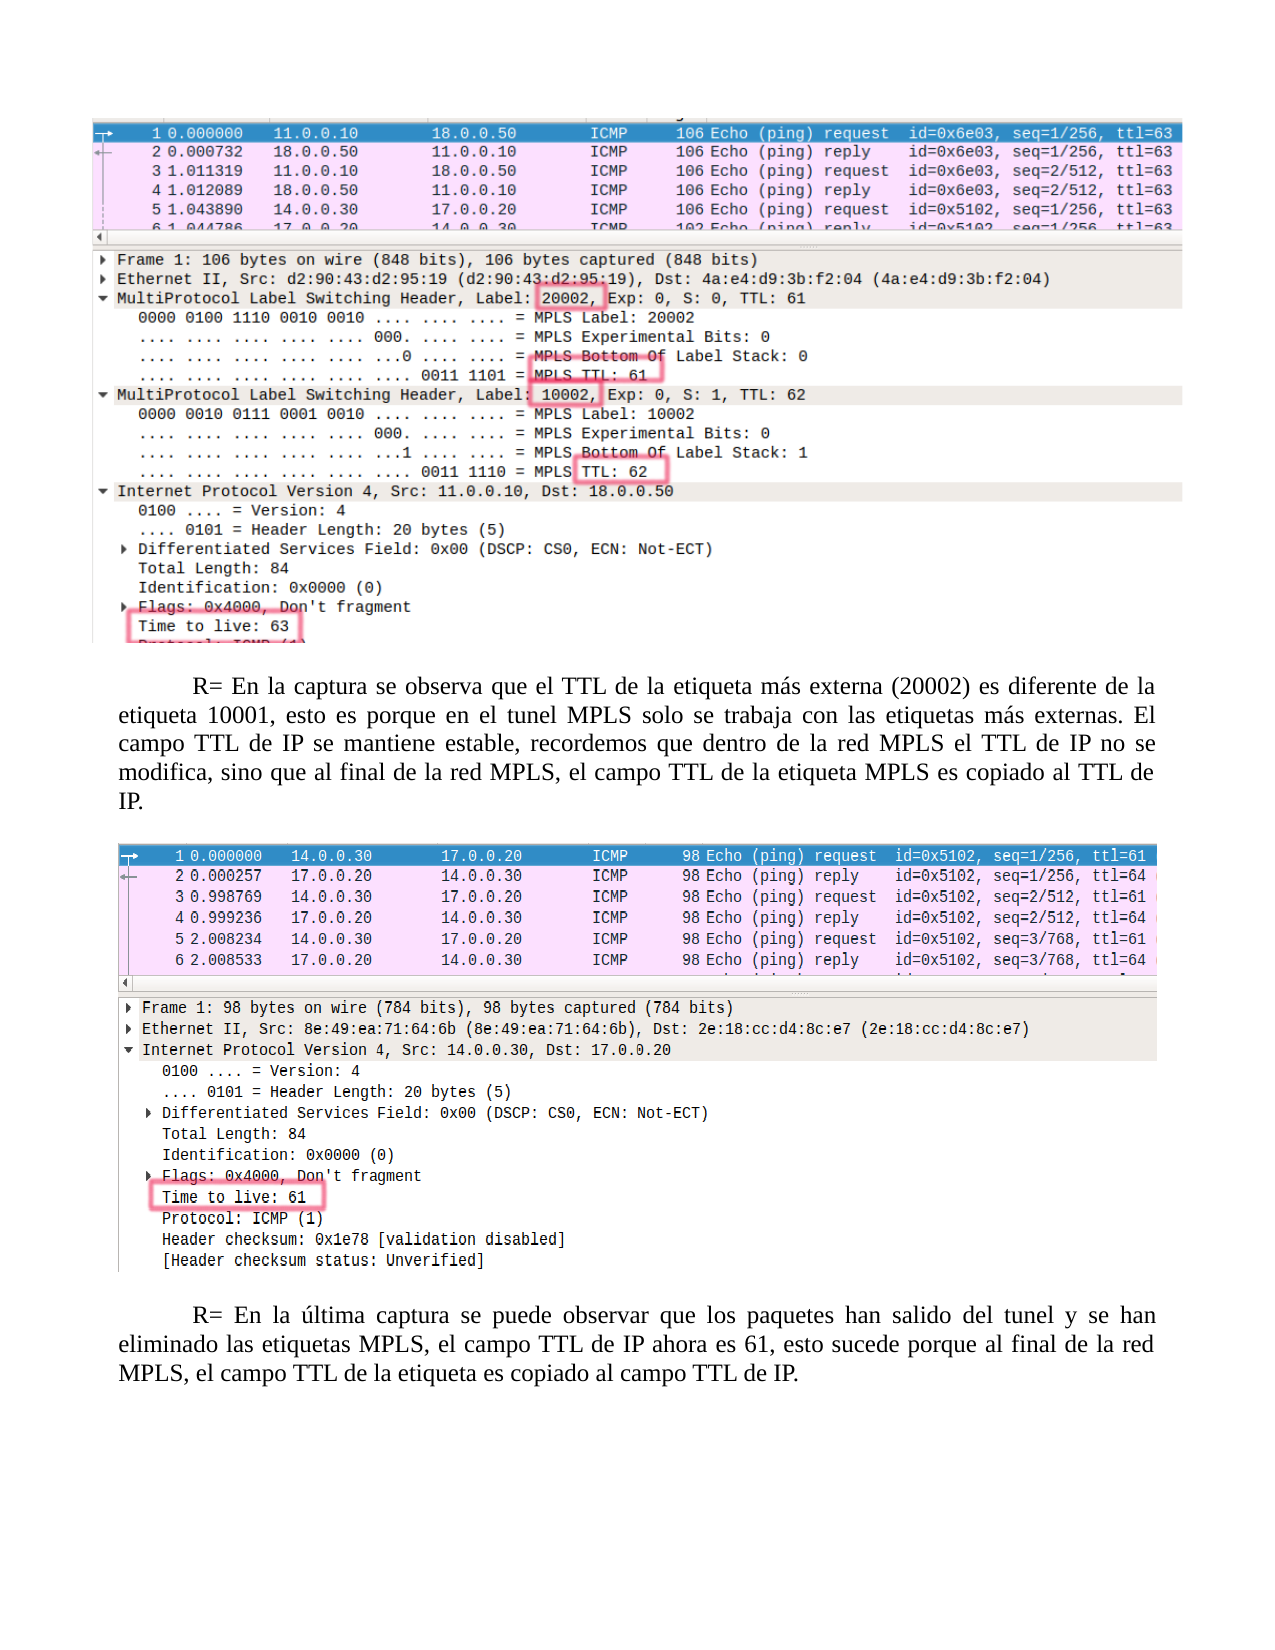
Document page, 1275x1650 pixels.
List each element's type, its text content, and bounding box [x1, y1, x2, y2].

picture [118, 843, 1157, 1272]
text R= En la última captura se puede observar que los paquetes han salido del tunel y se han eliminado las etiquetas MPLS, el campo TTL de IP ahora es 61, esto sucede porque al final de la red MPLS, el campo TTL de la etiqueta es copiado al campo TTL de IP. [118, 1300, 1157, 1387]
text R= En la captura se observa que el TTL de la etiqueta más externa (20002) es diferente de la etiqueta 10001, esto es porque en el tunel MPLS solo se trabaja con las etiquetas más externas. El campo TTL de IP se mantiene estable, recordemos que dentro de la red MPLS el TTL de IP no se modifica, sino que al final de la red MPLS, el campo TTL de la etiqueta MPLS es copiado al TTL de IP. [118, 671, 1157, 815]
picture [92, 118, 1183, 643]
